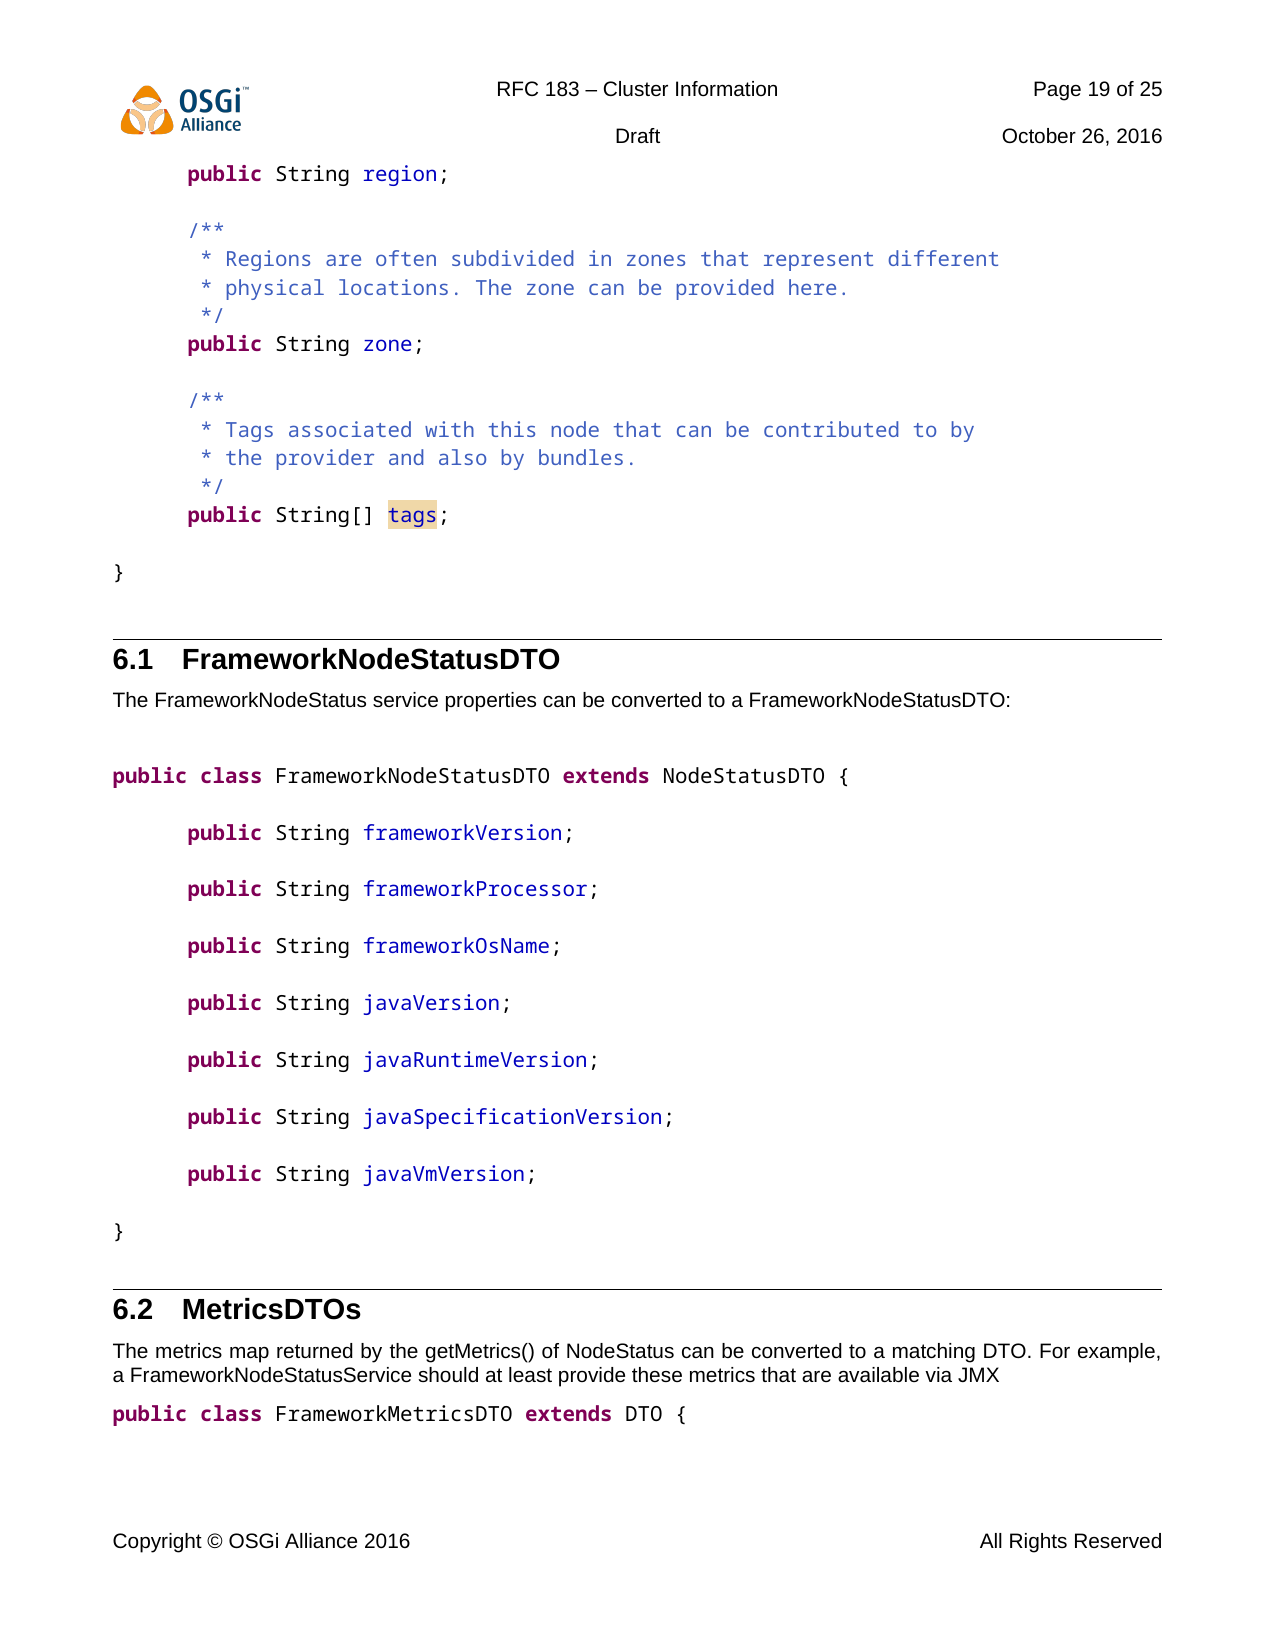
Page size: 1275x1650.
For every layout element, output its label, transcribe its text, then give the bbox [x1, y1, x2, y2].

text public String zone; [112, 329, 1162, 358]
text } [112, 557, 1162, 586]
text The FrameworkNodeStatus service properties can be converted to a FrameworkNodeStatusDTO: [112, 688, 1162, 712]
text The metrics map returned by the getMetrics() of NodeStatus can be converted to a matching DTO. For example, a FrameworkNodeStatusService should at least provide these metrics that are available via JMX [112, 1338, 1162, 1386]
text * Regions are often subdivided in zones that represent different [112, 244, 1162, 273]
text public String frameworkProcessor; [112, 874, 1162, 903]
subtitle MetricsDTOs [112, 1290, 1162, 1326]
text public String javaVmVersion; [112, 1159, 1162, 1187]
text public String frameworkOsName; [112, 931, 1162, 960]
text * physical locations. The zone can be provided here. [112, 273, 1162, 301]
text public String frameworkVersion; [112, 818, 1162, 846]
text public String javaVersion; [112, 988, 1162, 1017]
text public String region; [112, 159, 1162, 187]
text * the provider and also by bundles. [112, 443, 1162, 472]
text public class FrameworkNodeStatusDTO extends NodeStatusDTO { [112, 761, 1162, 789]
text */ [112, 472, 1162, 500]
text public String[] tags; [112, 500, 1162, 529]
subtitle FrameworkNodeStatusDTO [112, 640, 1162, 675]
text public String javaRuntimeVersion; [112, 1045, 1162, 1073]
text /** [112, 216, 1162, 244]
text public String javaSpecificationVersion; [112, 1102, 1162, 1130]
text public class FrameworkMetricsDTO extends DTO { [112, 1399, 1162, 1427]
picture [113, 78, 257, 142]
text /** [112, 386, 1162, 415]
text * Tags associated with this node that can be contributed to by [112, 415, 1162, 443]
text } [112, 1216, 1162, 1244]
text */ [112, 301, 1162, 329]
